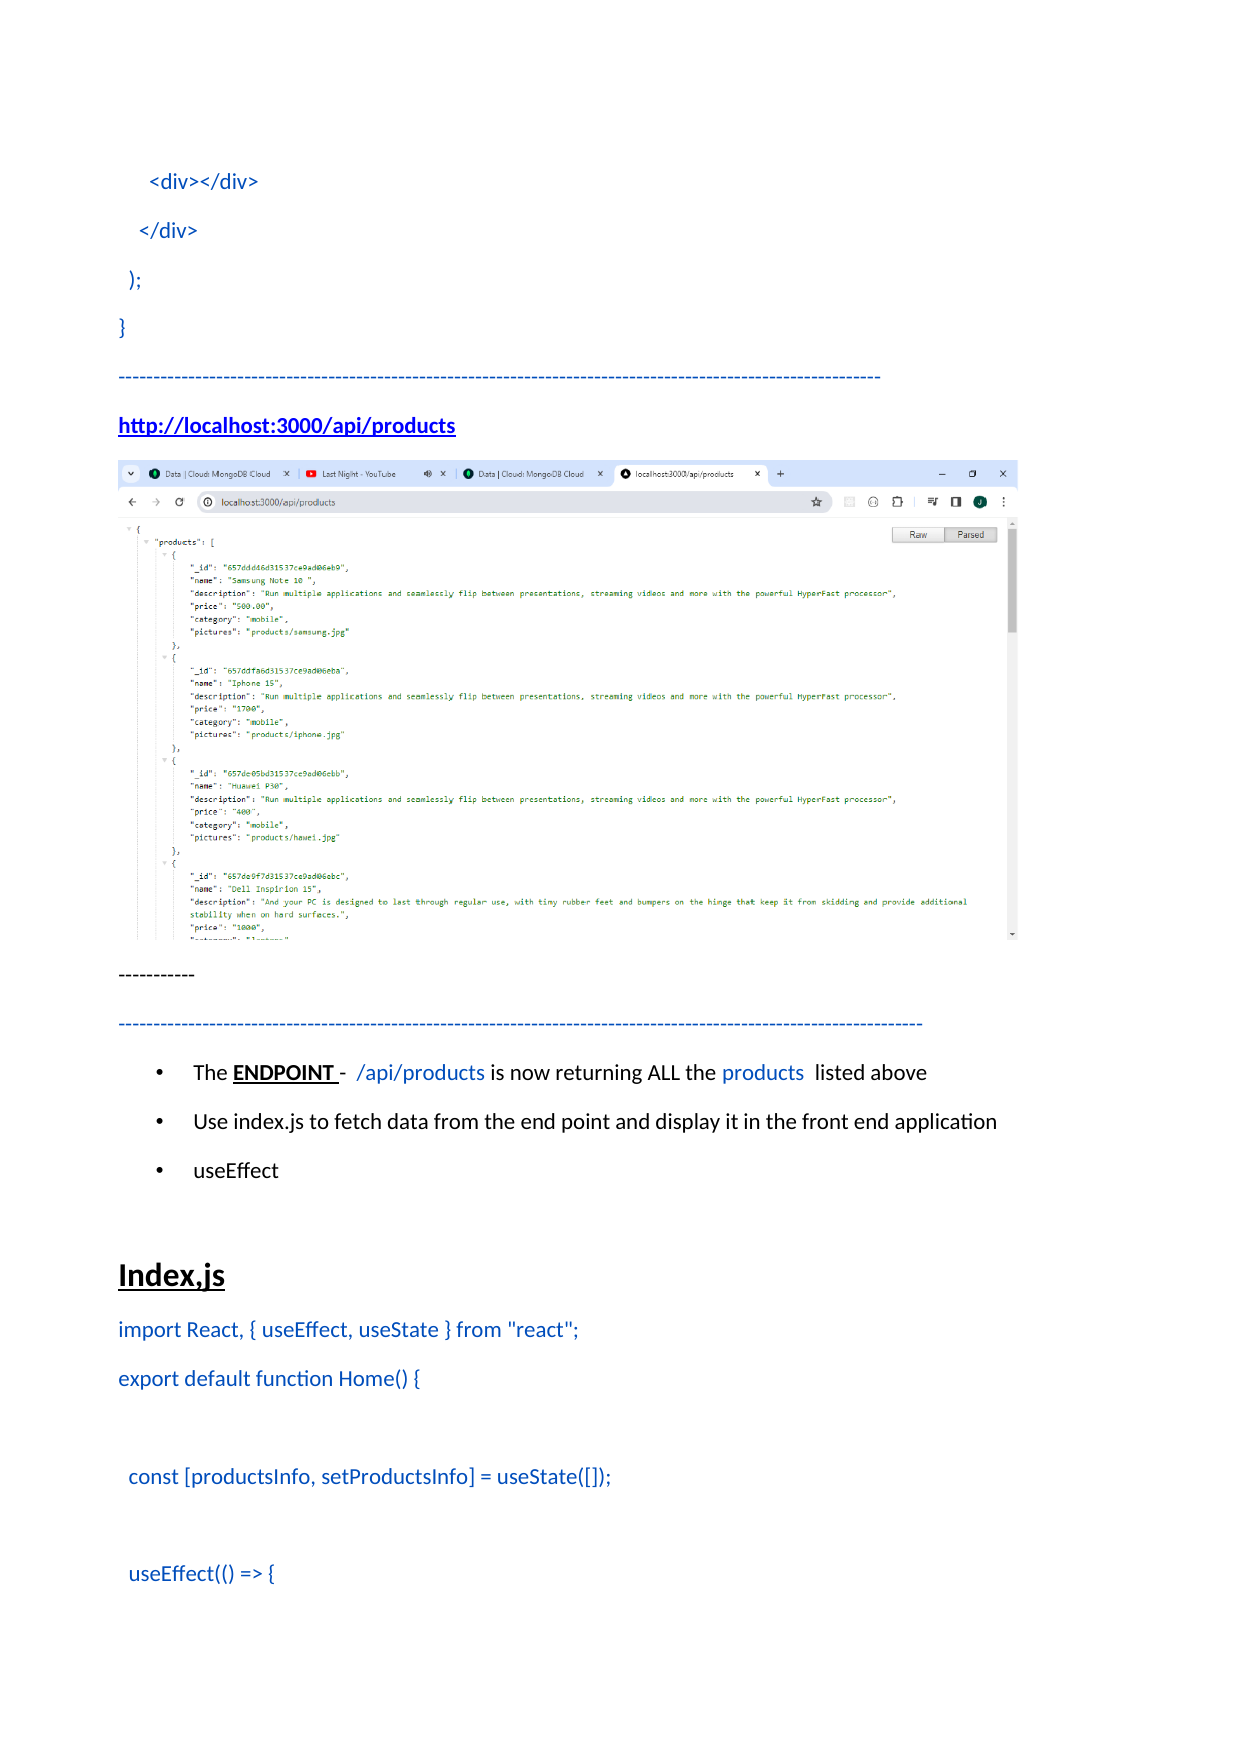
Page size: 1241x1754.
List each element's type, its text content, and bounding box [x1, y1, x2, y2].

list Use index.js to fetch data from the end point and display it in the front end application [156, 1107, 1122, 1135]
list The ENDPOINT - /api/products is now returning ALL the products listed above [156, 1058, 1122, 1086]
text ----------- [118, 961, 1122, 989]
text import React, { useEffect, useState } from "react"; [118, 1315, 1122, 1343]
text </div> [118, 216, 1122, 244]
text <div></div> [118, 167, 1122, 195]
text useEffect(() => { [118, 1559, 1122, 1588]
text Index,js [118, 1254, 1122, 1294]
text ); [118, 265, 1122, 293]
text } [118, 313, 1122, 342]
text http://localhost:3000/api/products [118, 411, 1122, 439]
list useEffect [156, 1156, 1122, 1184]
text export default function Home() { [118, 1364, 1122, 1392]
text const [productsInfo, setProductsInfo] = useState([]); [118, 1462, 1122, 1490]
text ------------------------------------------------------------------------------------------------------------------- [118, 1009, 1122, 1037]
text ------------------------------------------------------------------------------------------------------------- [118, 362, 1122, 390]
